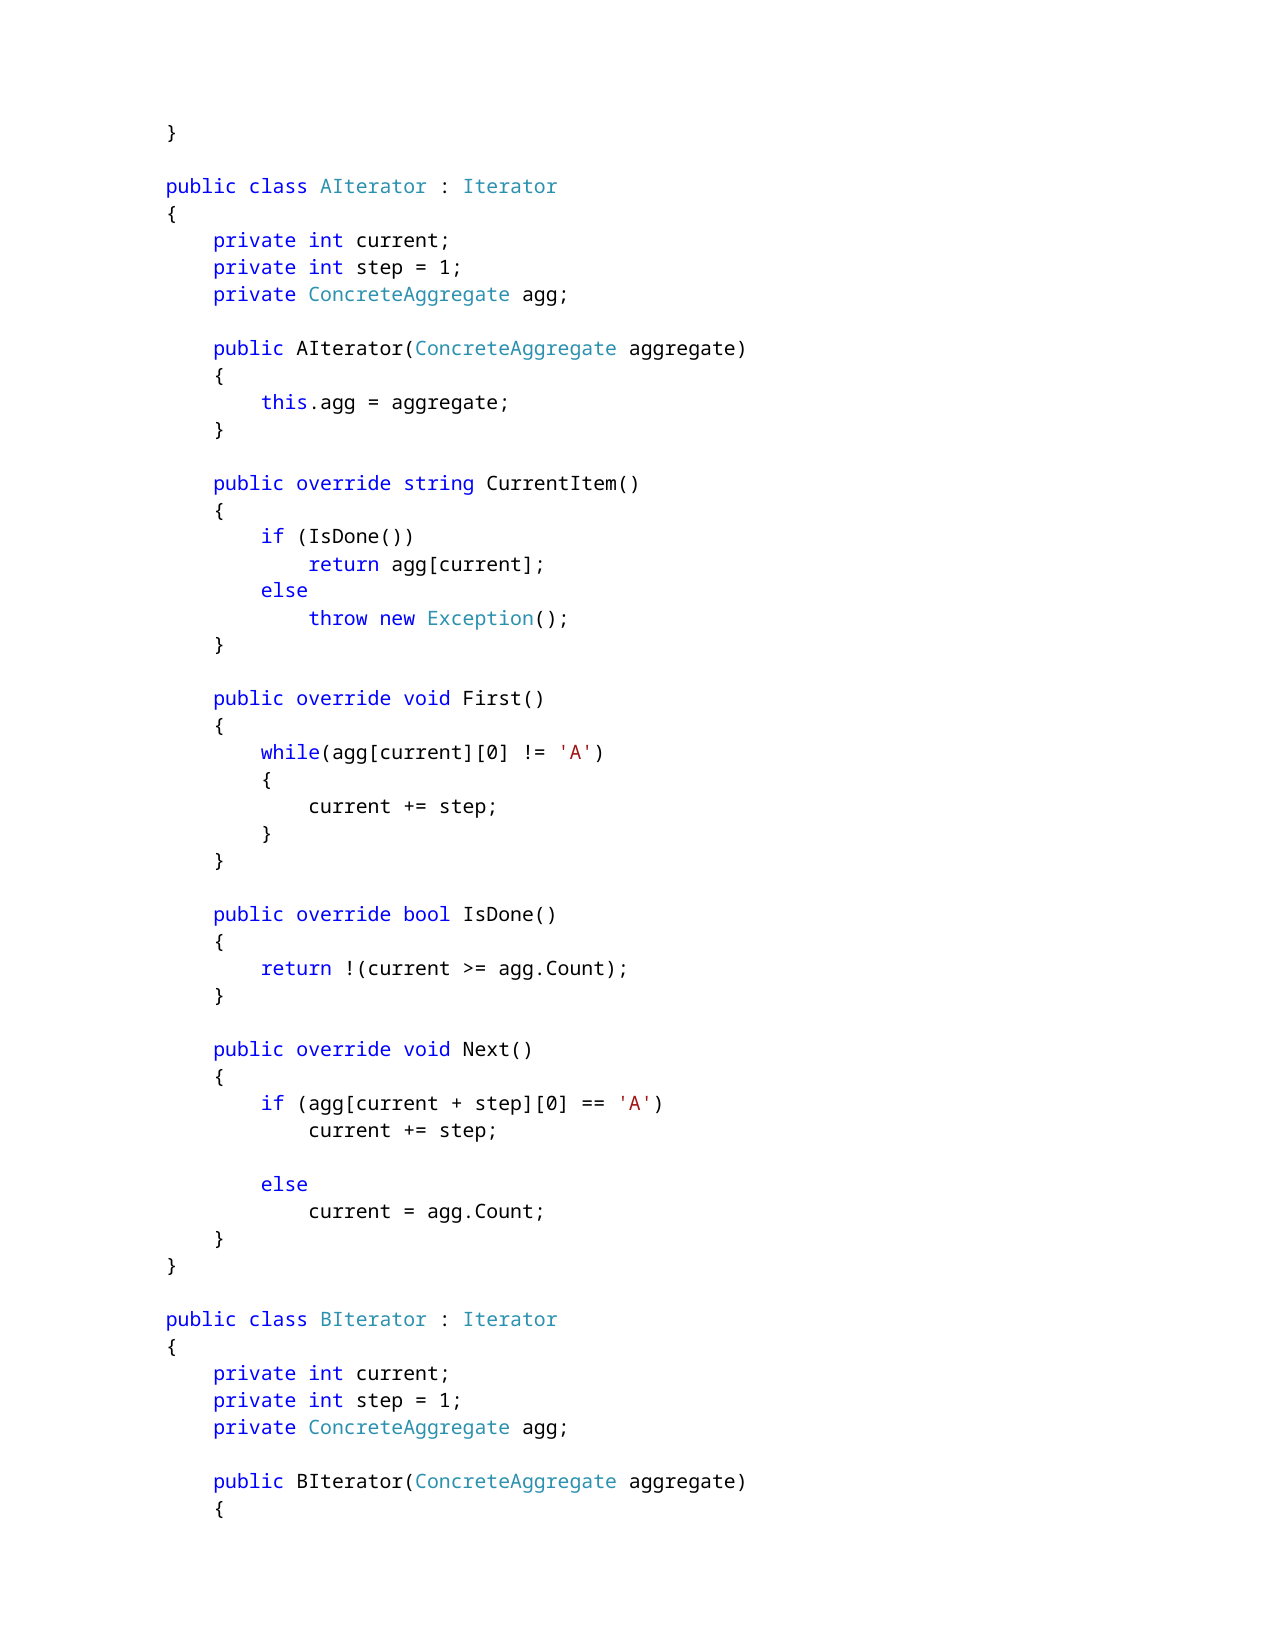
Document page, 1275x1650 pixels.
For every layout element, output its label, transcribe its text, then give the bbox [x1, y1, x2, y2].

text current += step; [118, 793, 1157, 819]
text return agg[current]; [118, 550, 1157, 577]
text this.agg = aggregate; [118, 388, 1157, 415]
text } [118, 118, 1157, 145]
text public AIterator(ConcreteAggregate aggregate) [118, 334, 1157, 361]
text } [118, 819, 1157, 847]
text private int current; [118, 226, 1157, 253]
text else [118, 577, 1157, 604]
text { [118, 361, 1157, 388]
text { [118, 1062, 1157, 1089]
text { [118, 927, 1157, 954]
text private int step = 1; [118, 253, 1157, 280]
text public class BIterator : Iterator [118, 1305, 1157, 1332]
text } [118, 631, 1157, 658]
text } [118, 415, 1157, 442]
text return !(current >= agg.Count); [118, 954, 1157, 981]
text private int current; [118, 1359, 1157, 1386]
text { [118, 712, 1157, 739]
text public BIterator(ConcreteAggregate aggregate) [118, 1467, 1157, 1494]
text public override string CurrentItem() [118, 469, 1157, 496]
text private ConcreteAggregate agg; [118, 280, 1157, 307]
text public override bool IsDone() [118, 901, 1157, 927]
text public override void First() [118, 685, 1157, 712]
text { [118, 496, 1157, 523]
text } [118, 1251, 1157, 1278]
text if (IsDone()) [118, 523, 1157, 550]
text throw new Exception(); [118, 604, 1157, 631]
text { [118, 766, 1157, 793]
text else [118, 1170, 1157, 1197]
text current = agg.Count; [118, 1197, 1157, 1224]
text if (agg[current + step][0] == 'A') [118, 1089, 1157, 1116]
text { [118, 1332, 1157, 1359]
text public override void Next() [118, 1035, 1157, 1062]
text public class AIterator : Iterator [118, 172, 1157, 199]
text { [118, 199, 1157, 226]
text } [118, 1224, 1157, 1251]
text { [118, 1494, 1157, 1521]
text } [118, 981, 1157, 1008]
text while(agg[current][0] != 'A') [118, 739, 1157, 766]
text private ConcreteAggregate agg; [118, 1413, 1157, 1440]
text } [118, 847, 1157, 873]
text private int step = 1; [118, 1386, 1157, 1413]
text current += step; [118, 1116, 1157, 1143]
